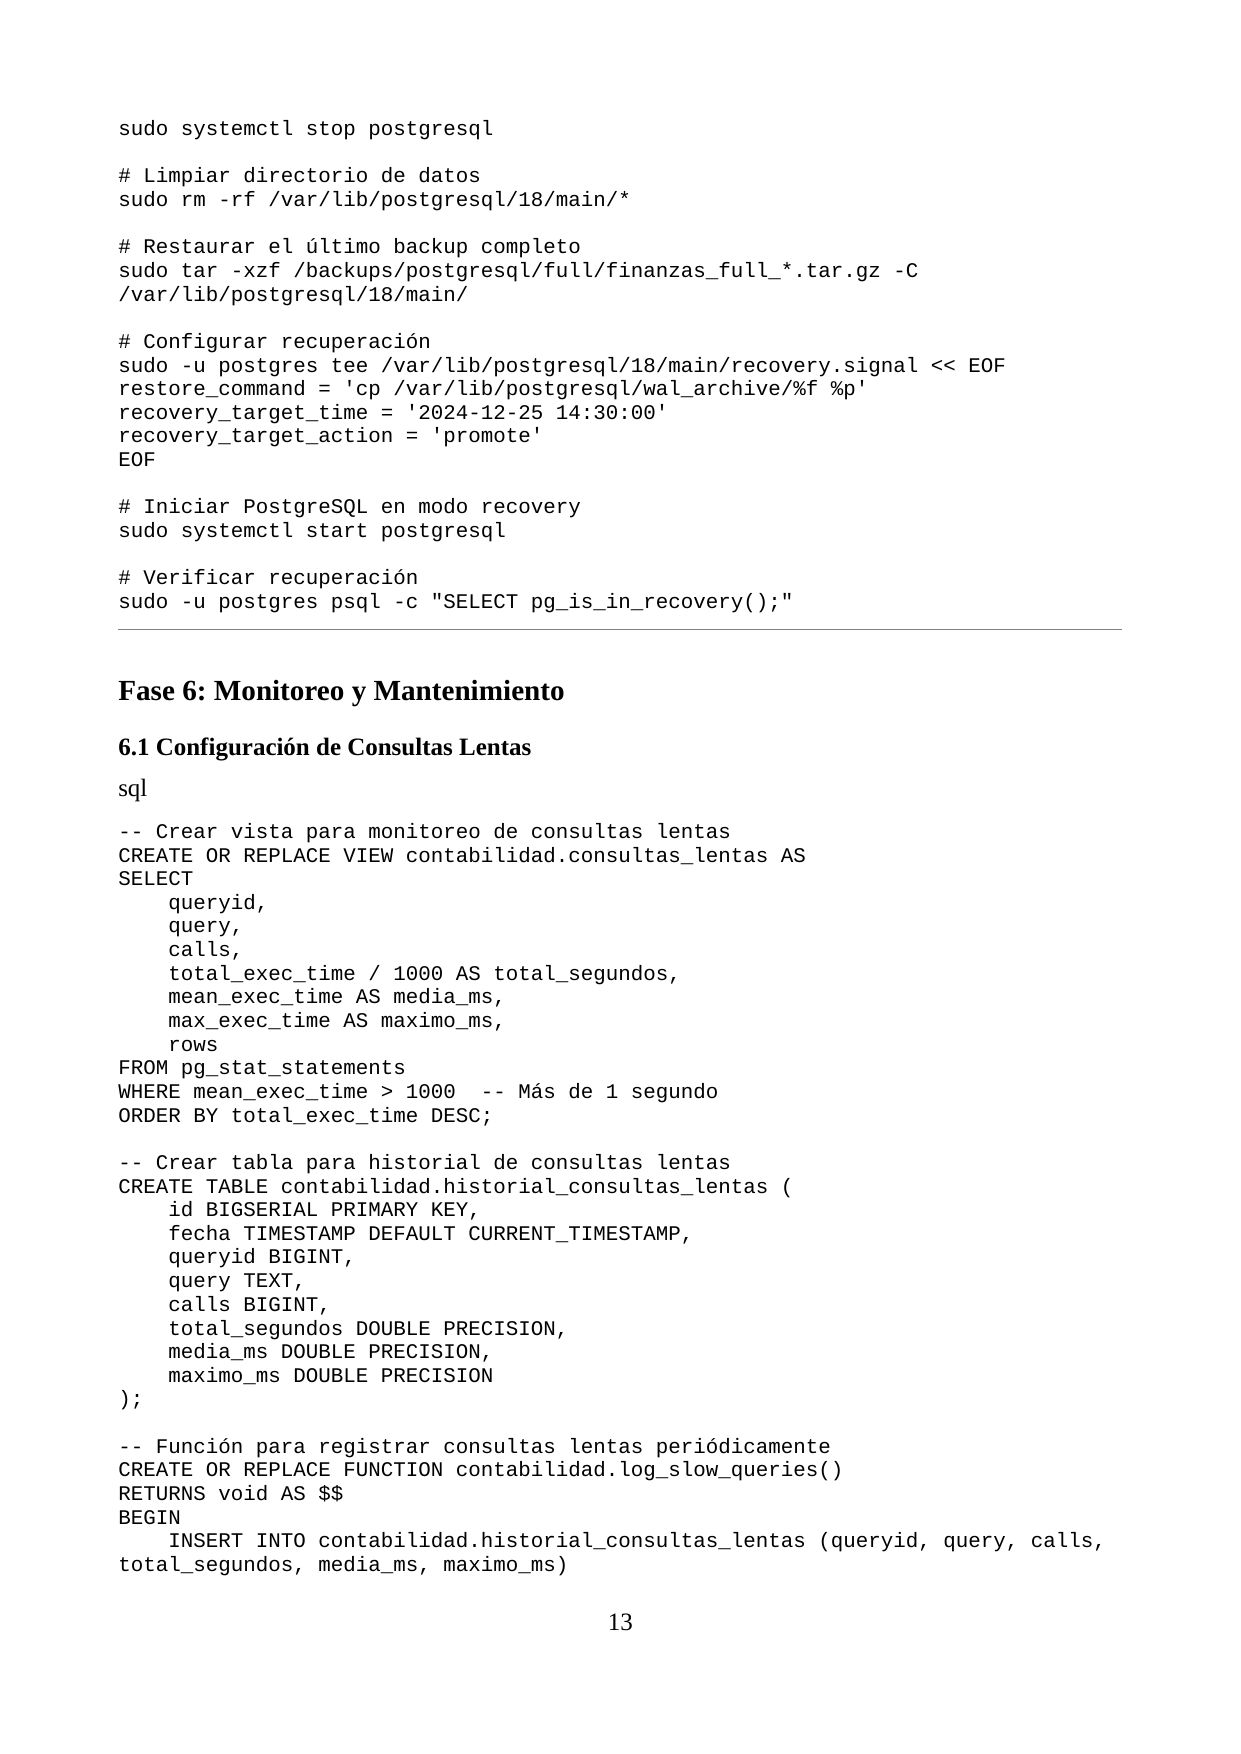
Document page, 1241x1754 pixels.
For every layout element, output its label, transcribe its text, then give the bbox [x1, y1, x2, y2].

text total_segundos DOUBLE PRECISION, [118, 1317, 1122, 1341]
text # Iniciar PostgreSQL en modo recovery [118, 496, 1122, 520]
text sudo -u postgres psql -c "SELECT pg_is_in_recovery();" [118, 591, 1122, 615]
text query, [118, 916, 1122, 939]
text media_ms DOUBLE PRECISION, [118, 1341, 1122, 1365]
text fecha TIMESTAMP DEFAULT CURRENT_TIMESTAMP, [118, 1223, 1122, 1247]
text mean_exec_time AS media_ms, [118, 986, 1122, 1010]
text CREATE OR REPLACE FUNCTION contabilidad.log_slow_queries() [118, 1459, 1122, 1483]
text calls BIGINT, [118, 1294, 1122, 1317]
text sudo rm -rf /var/lib/postgresql/18/main/* [118, 189, 1122, 213]
text sudo -u postgres tee /var/lib/postgresql/18/main/recovery.signal << EOF [118, 354, 1122, 378]
text sudo systemctl start postgresql [118, 520, 1122, 544]
text CREATE TABLE contabilidad.historial_consultas_lentas ( [118, 1176, 1122, 1199]
text FROM pg_stat_statements [118, 1057, 1122, 1081]
text CREATE OR REPLACE VIEW contabilidad.consultas_lentas AS [118, 844, 1122, 868]
text queryid BIGINT, [118, 1247, 1122, 1270]
text recovery_target_action = 'promote' [118, 426, 1122, 449]
text # Restaurar el último backup completo [118, 236, 1122, 260]
text sudo systemctl stop postgresql [118, 118, 1122, 142]
text RETURNS void AS $$ [118, 1483, 1122, 1507]
text sql [118, 773, 1122, 802]
text INSERT INTO contabilidad.historial_consultas_lentas (queryid, query, calls, total_segundos, media_ms, maximo_ms) [118, 1530, 1122, 1578]
text BEGIN [118, 1507, 1122, 1530]
text SELECT [118, 868, 1122, 892]
text sudo tar -xzf /backups/postgresql/full/finanzas_full_*.tar.gz -C /var/lib/postgresql/18/main/ [118, 260, 1122, 307]
text rows [118, 1034, 1122, 1057]
text recovery_target_time = '2024-12-25 14:30:00' [118, 402, 1122, 426]
text queryid, [118, 892, 1122, 916]
text maximo_ms DOUBLE PRECISION [118, 1365, 1122, 1388]
text restore_command = 'cp /var/lib/postgresql/wal_archive/%f %p' [118, 378, 1122, 402]
text # Configurar recuperación [118, 331, 1122, 354]
text max_exec_time AS maximo_ms, [118, 1010, 1122, 1034]
text -- Función para registrar consultas lentas periódicamente [118, 1436, 1122, 1459]
text # Limpiar directorio de datos [118, 165, 1122, 189]
subtitle Fase 6: Monitoreo y Mantenimiento [118, 673, 1122, 707]
text # Verificar recuperación [118, 567, 1122, 591]
text total_exec_time / 1000 AS total_segundos, [118, 963, 1122, 986]
text WHERE mean_exec_time > 1000 -- Más de 1 segundo [118, 1081, 1122, 1105]
text ); [118, 1388, 1122, 1412]
text id BIGSERIAL PRIMARY KEY, [118, 1199, 1122, 1223]
text -- Crear vista para monitoreo de consultas lentas [118, 821, 1122, 844]
text query TEXT, [118, 1270, 1122, 1294]
subtitle 6.1 Configuración de Consultas Lentas [118, 732, 1122, 761]
text EOF [118, 449, 1122, 473]
text ORDER BY total_exec_time DESC; [118, 1105, 1122, 1128]
text -- Crear tabla para historial de consultas lentas [118, 1152, 1122, 1176]
text calls, [118, 939, 1122, 963]
